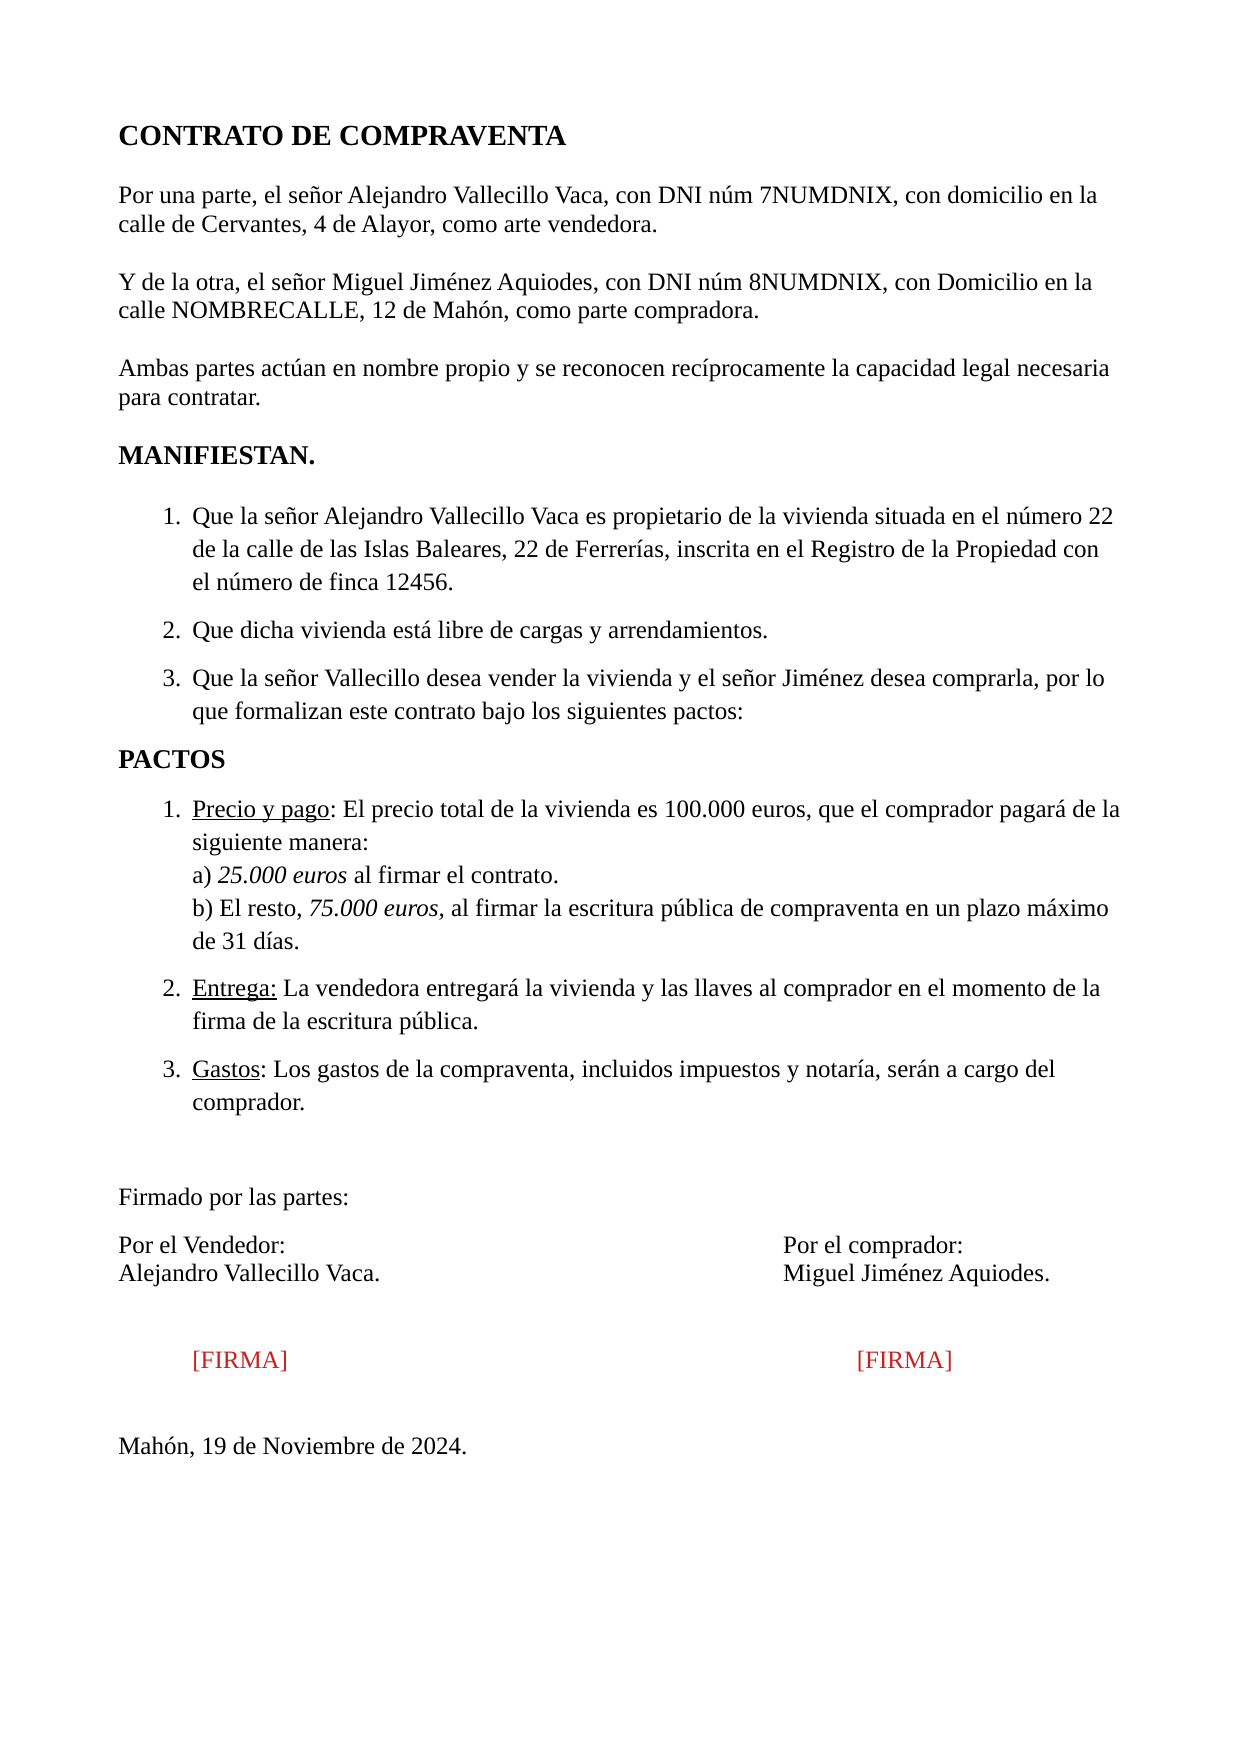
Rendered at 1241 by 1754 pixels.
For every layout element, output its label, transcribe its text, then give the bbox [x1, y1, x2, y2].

list Precio y pago: El precio total de la vivienda es 100.000 euros, que el comprador pagará de la siguiente manera: a) 25.000 euros al firmar el contrato. b) El resto, 75.000 euros, al firmar la escritura pública de compraventa en un plazo máximo de 31 días. [162, 794, 1122, 954]
list Gastos: Los gastos de la compraventa, incluidos impuestos y notaría, serán a cargo del comprador. [162, 1054, 1122, 1116]
list Que la señor Alejandro Vallecillo Vaca es propietario de la vivienda situada en el número 22 de la calle de las Islas Baleares, 22 de Ferrerías­, inscrita en el Registro de la Propiedad con el número de finca 12456. [162, 501, 1122, 596]
text Y de la otra, el señor Miguel Jiménez Aquiodes, con DNI núm 8NUMDNIX, con Domicilio en la calle NOMBRECALLE, 12 de Mahón, como parte compradora. [118, 267, 1122, 324]
text Alejandro Vallecillo Vaca. Miguel Jiménez Aquiodes. [118, 1258, 1122, 1287]
text Por una parte, el señor Alejandro Vallecillo Vaca, con DNI núm 7NUMDNIX, con domicilio en la calle de Cervantes, 4 de Alayor, como arte vendedora. [118, 180, 1122, 238]
list Entrega: La vendedora entregará la vivienda y las llaves al comprador en el momento de la firma de la escritura pública. [162, 973, 1122, 1035]
list Que la señor Vallecillo desea vender la vivienda y el señor Jiménez desea comprarla, por lo que formalizan este contrato bajo los siguientes pactos: [162, 663, 1122, 724]
text Firmado por las partes: [118, 1182, 1122, 1211]
text PACTOS [118, 743, 1122, 774]
text Mahón, 19 de Noviembre de 2024. [118, 1431, 1122, 1460]
text MANIFIESTAN. [118, 439, 1122, 470]
list Que dicha vivienda está libre de cargas y arrendamientos. [162, 615, 1122, 644]
text Por el Vendedor: Por el comprador: [118, 1230, 1122, 1258]
text [FIRMA] [FIRMA] [118, 1345, 1122, 1373]
text CONTRATO DE COMPRAVENTA [118, 118, 1122, 152]
text Ambas partes actúan en nombre propio y se reconocen recíprocamente la capacidad legal necesaria para contratar. [118, 353, 1122, 410]
